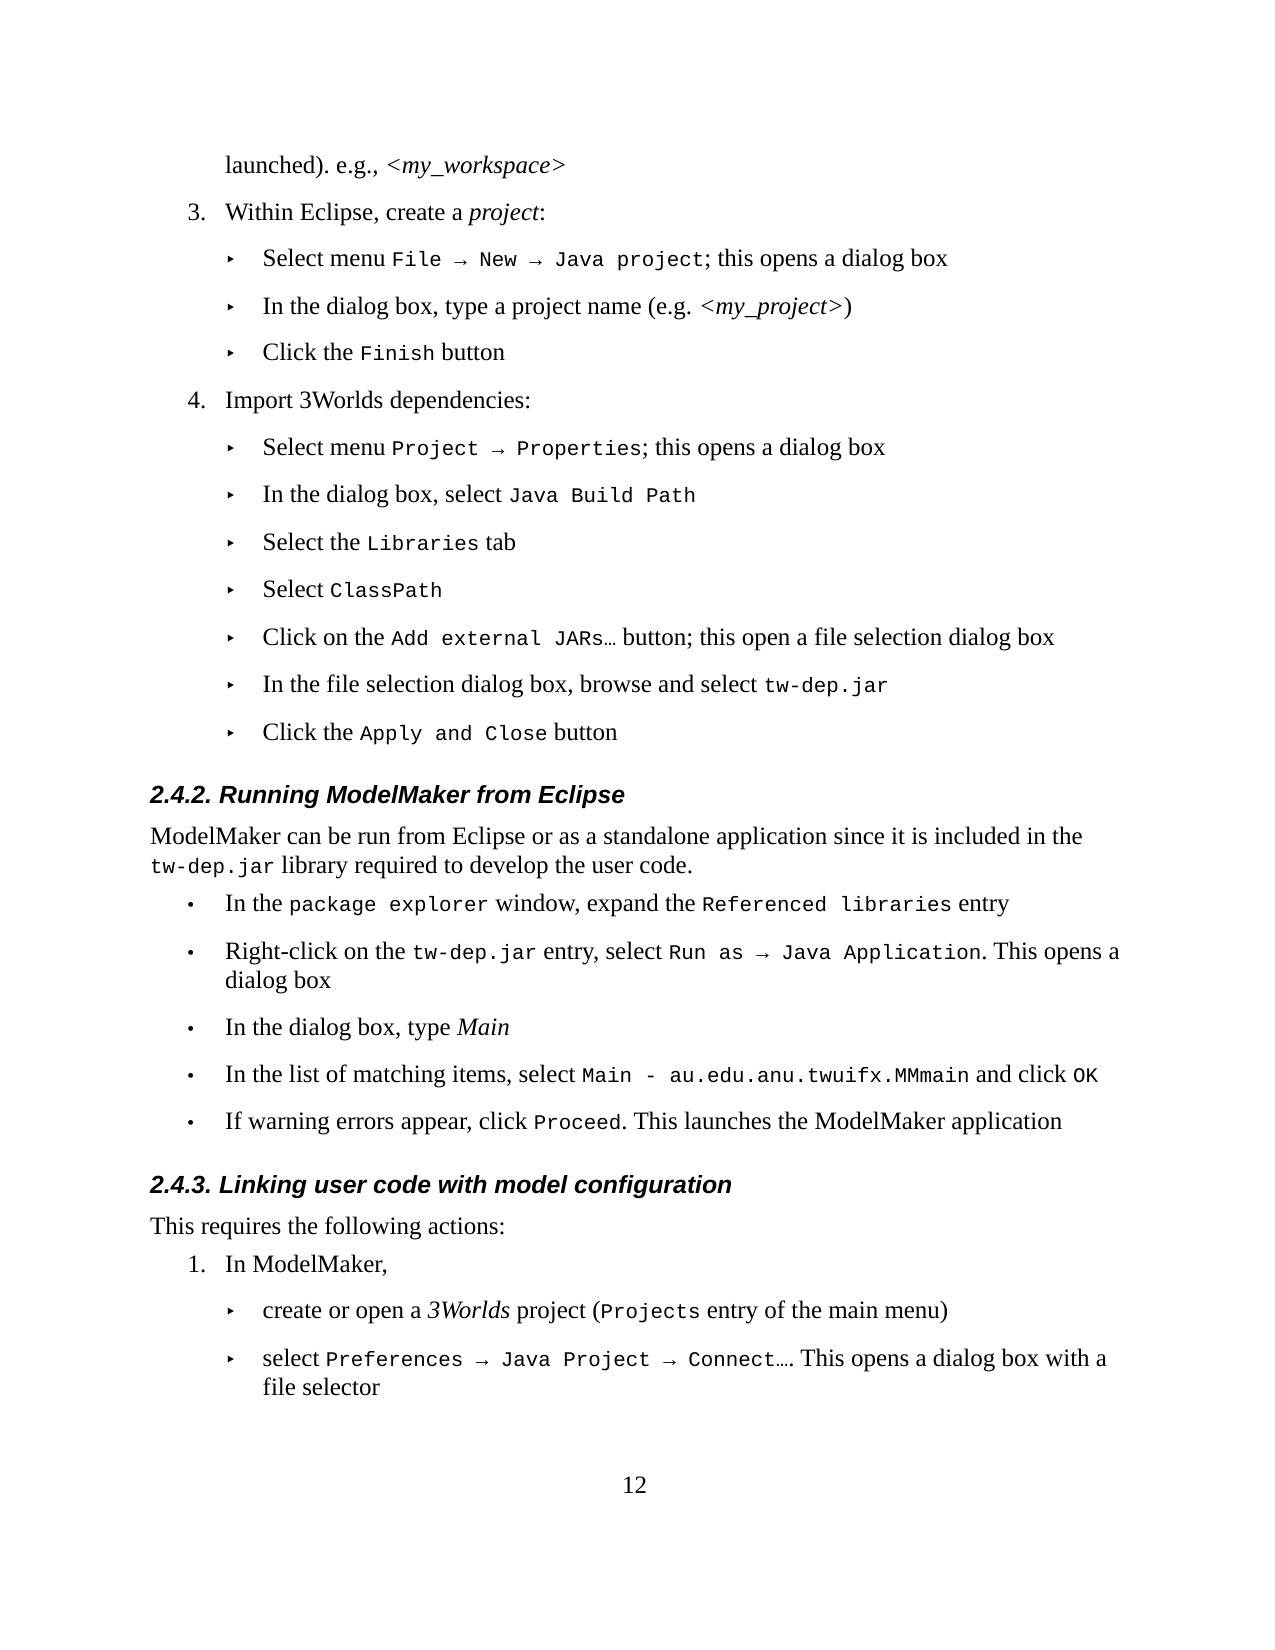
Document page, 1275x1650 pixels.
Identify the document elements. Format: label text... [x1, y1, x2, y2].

list Select the Libraries tab [225, 527, 1125, 556]
text ModelMaker can be run from Eclipse or as a standalone application since it is included in the tw-dep.jar library required to develop the user code. [150, 821, 1125, 879]
list create or open a 3Worlds project (Projects entry of the main menu) [225, 1295, 1125, 1325]
list Import 3Worlds dependencies: [187, 385, 1125, 414]
list In the dialog box, type Main [187, 1012, 1125, 1041]
list Select ClassPath [225, 574, 1125, 604]
list Select menu File → New → Java project; this opens a dialog box [225, 243, 1125, 273]
list In the dialog box, select Java Build Path [225, 479, 1125, 509]
list In ModelMaker, [187, 1249, 1125, 1277]
list In the list of matching items, select Main - au.edu.anu.twuifx.MMmain and click OK [187, 1059, 1125, 1088]
subtitle 2.4.2. Running ModelMaker from Eclipse [150, 780, 1125, 809]
list In the file selection dialog box, browse and select tw-dep.jar [225, 669, 1125, 699]
list Within Eclipse, create a project: [187, 197, 1125, 225]
list Click the Finish button [225, 337, 1125, 367]
subtitle 2.4.3. Linking user code with model configuration [150, 1170, 1125, 1198]
list Click on the Add external JARs…​ button; this open a file selection dialog box [225, 622, 1125, 651]
list If warning errors appear, click Proceed. This launches the ModelMaker application [187, 1106, 1125, 1136]
list Right-click on the tw-dep.jar entry, select Run as → Java Application. This opens a dialog box [187, 936, 1125, 994]
text This requires the following actions: [150, 1211, 1125, 1240]
list In the dialog box, type a project name (e.g. <my_project>) [225, 291, 1125, 319]
list In the package explorer window, expand the Referenced libraries entry [187, 888, 1125, 918]
list Click the Apply and Close button [225, 717, 1125, 746]
list select Preferences → Java Project → Connect…​. This opens a dialog box with a file selector [225, 1343, 1125, 1401]
list launched). e.g., <my_workspace> [187, 150, 1125, 179]
list Select menu Project → Properties; this opens a dialog box [225, 432, 1125, 461]
